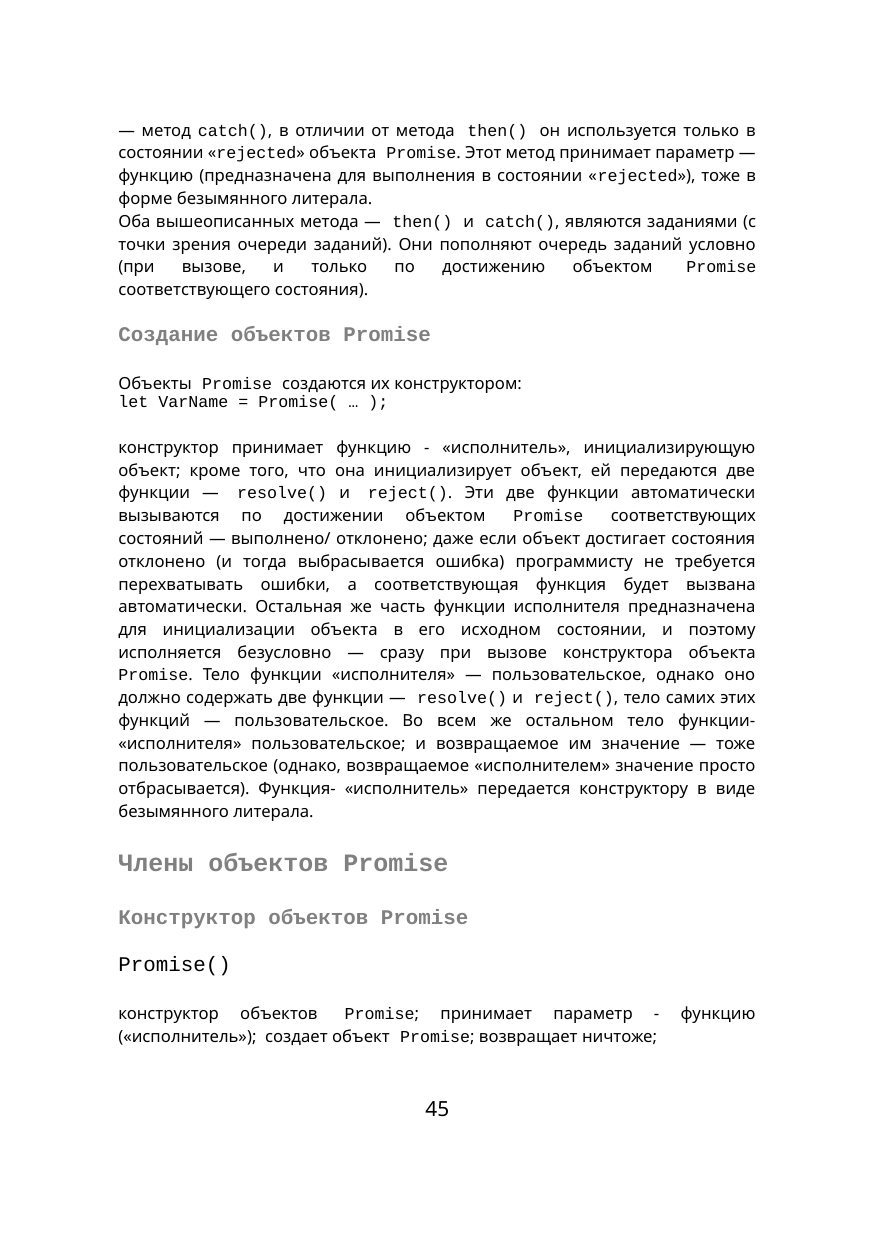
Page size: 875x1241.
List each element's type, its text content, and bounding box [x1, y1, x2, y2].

text Члены объектов Promise [118, 851, 756, 879]
text let VarName = Promise( … ); [118, 394, 756, 413]
text конструктор принимает функцию - «исполнитель», инициализирующую объект; кроме того, что она инициализирует объект, ей передаются две функции — resolve() и reject(). Эти две функции автоматически вызываются по достижении объектом Promise соответствующих состояний — выполнено/ отклонено; даже если объект достигает состояния отклонено (и тогда выбрасывается ошибка) программисту не требуется перехватывать ошибки, а соответствующая функция будет вызвана автоматически. Остальная же часть функции исполнителя предназначена для инициализации объекта в его исходном состоянии, и поэтому исполняется безусловно — сразу при вызове конструктора объекта Promise. Тело функции «исполнителя» — пользовательское, однако оно должно содержать две функции — resolve() и reject(), тело самих этих функций — пользовательское. Во всем же остальном тело функции- «исполнителя» пользовательское; и возвращаемое им значение — тоже пользовательское (однако, возвращаемое «исполнителем» значение просто отбрасывается). Функция- «исполнитель» передается конструктору в виде безымянного литерала. [118, 436, 756, 822]
text — метод catch(), в отличии от метода then() он используется только в состоянии «rejected» объекта Promise. Этот метод принимает параметр — функцию (предназначена для выполнения в состоянии «rejected»), тоже в форме безымянного литерала. [118, 118, 756, 209]
text конструктор объектов Promise; принимает параметр - функцию («исполнитель»); создает объект Promise; возвращает ничтоже; [118, 1002, 756, 1047]
text Promise() [118, 954, 756, 978]
text Создание объектов Promise [118, 324, 756, 348]
text Конструктор объектов Promise [118, 907, 756, 931]
text Оба вышеописанных метода — then() и catch(), являются заданиями (с точки зрения очереди заданий). Они пополняют очередь заданий условно (при вызове, и только по достижению объектом Promise соответствующего состояния). [118, 209, 756, 300]
text Объекты Promise создаются их конструктором: [118, 371, 756, 394]
